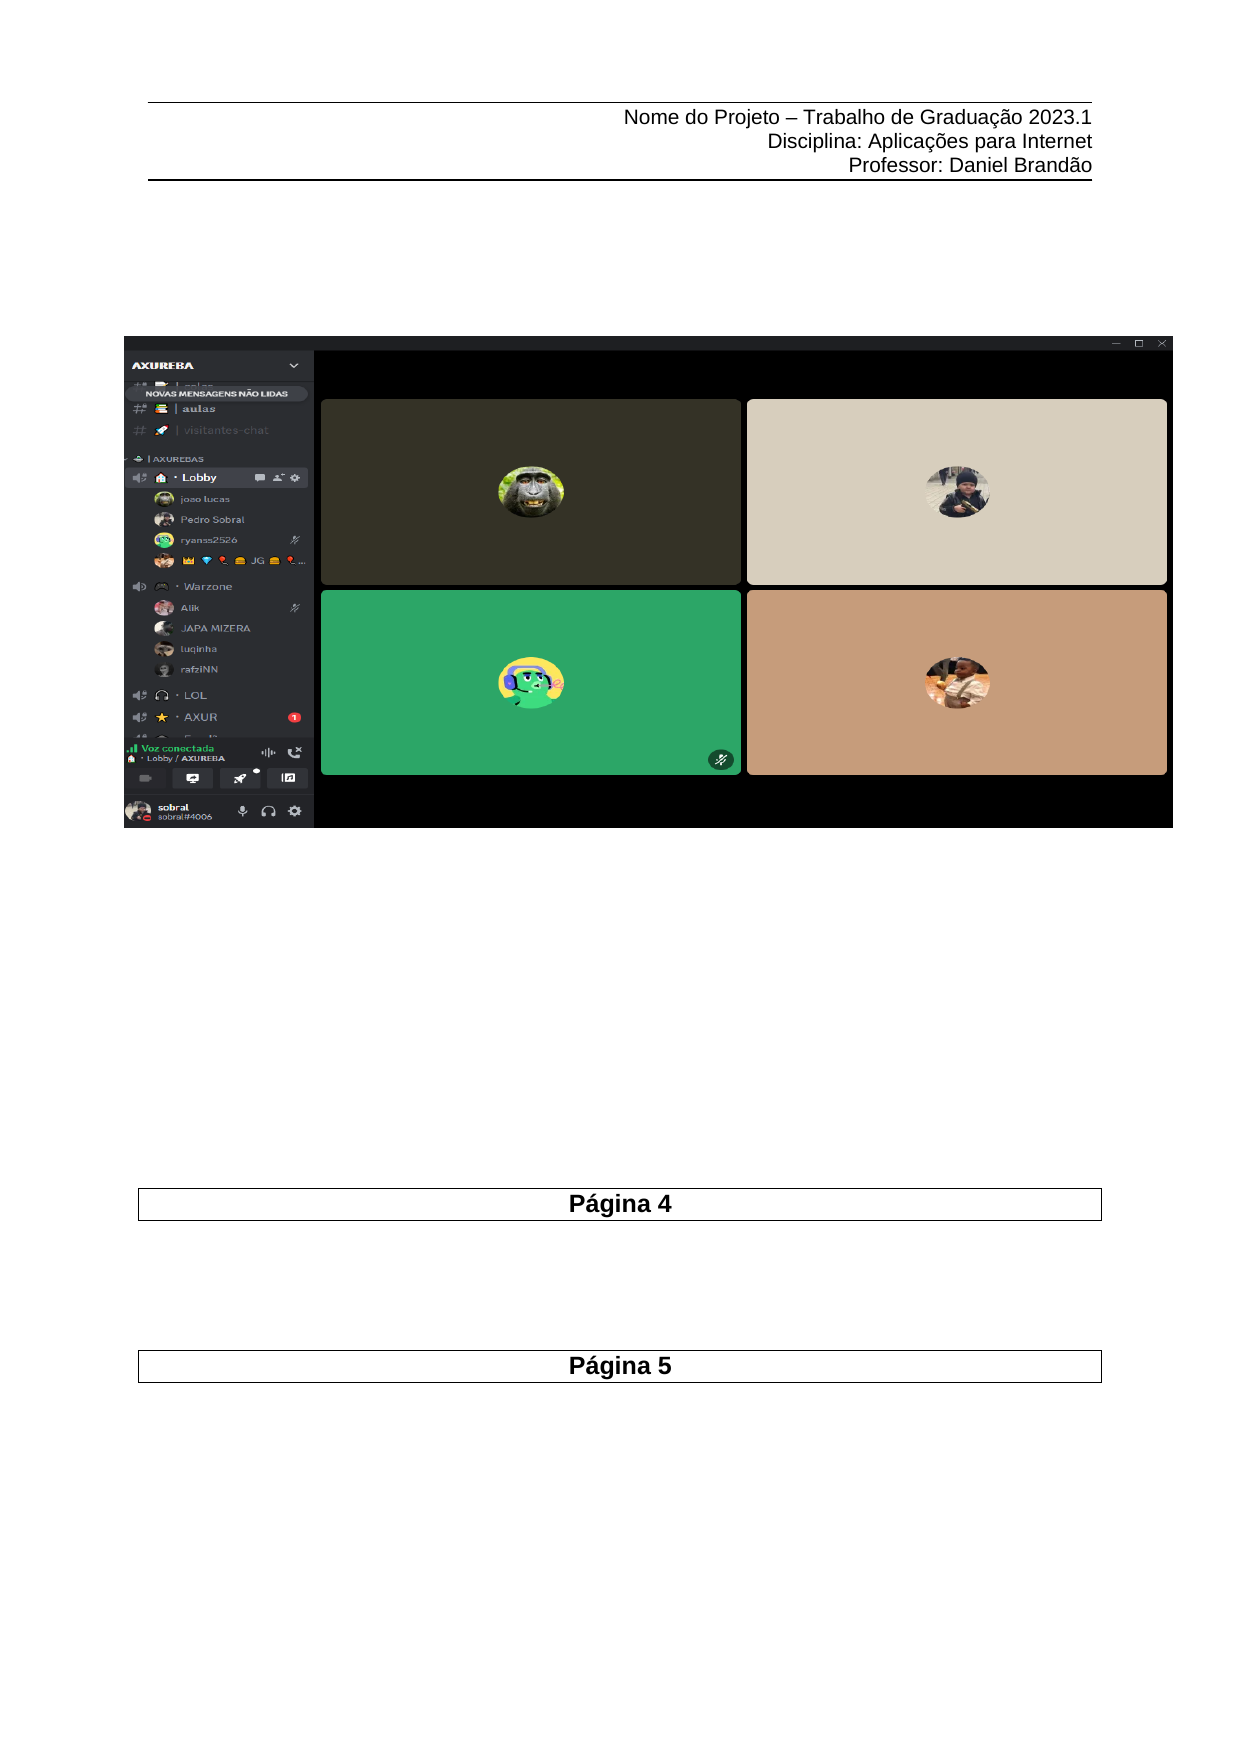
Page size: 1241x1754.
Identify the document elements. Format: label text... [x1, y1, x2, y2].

picture [124, 336, 1173, 828]
text Página 4 [139, 1189, 1101, 1220]
text Página 5 [139, 1351, 1101, 1382]
